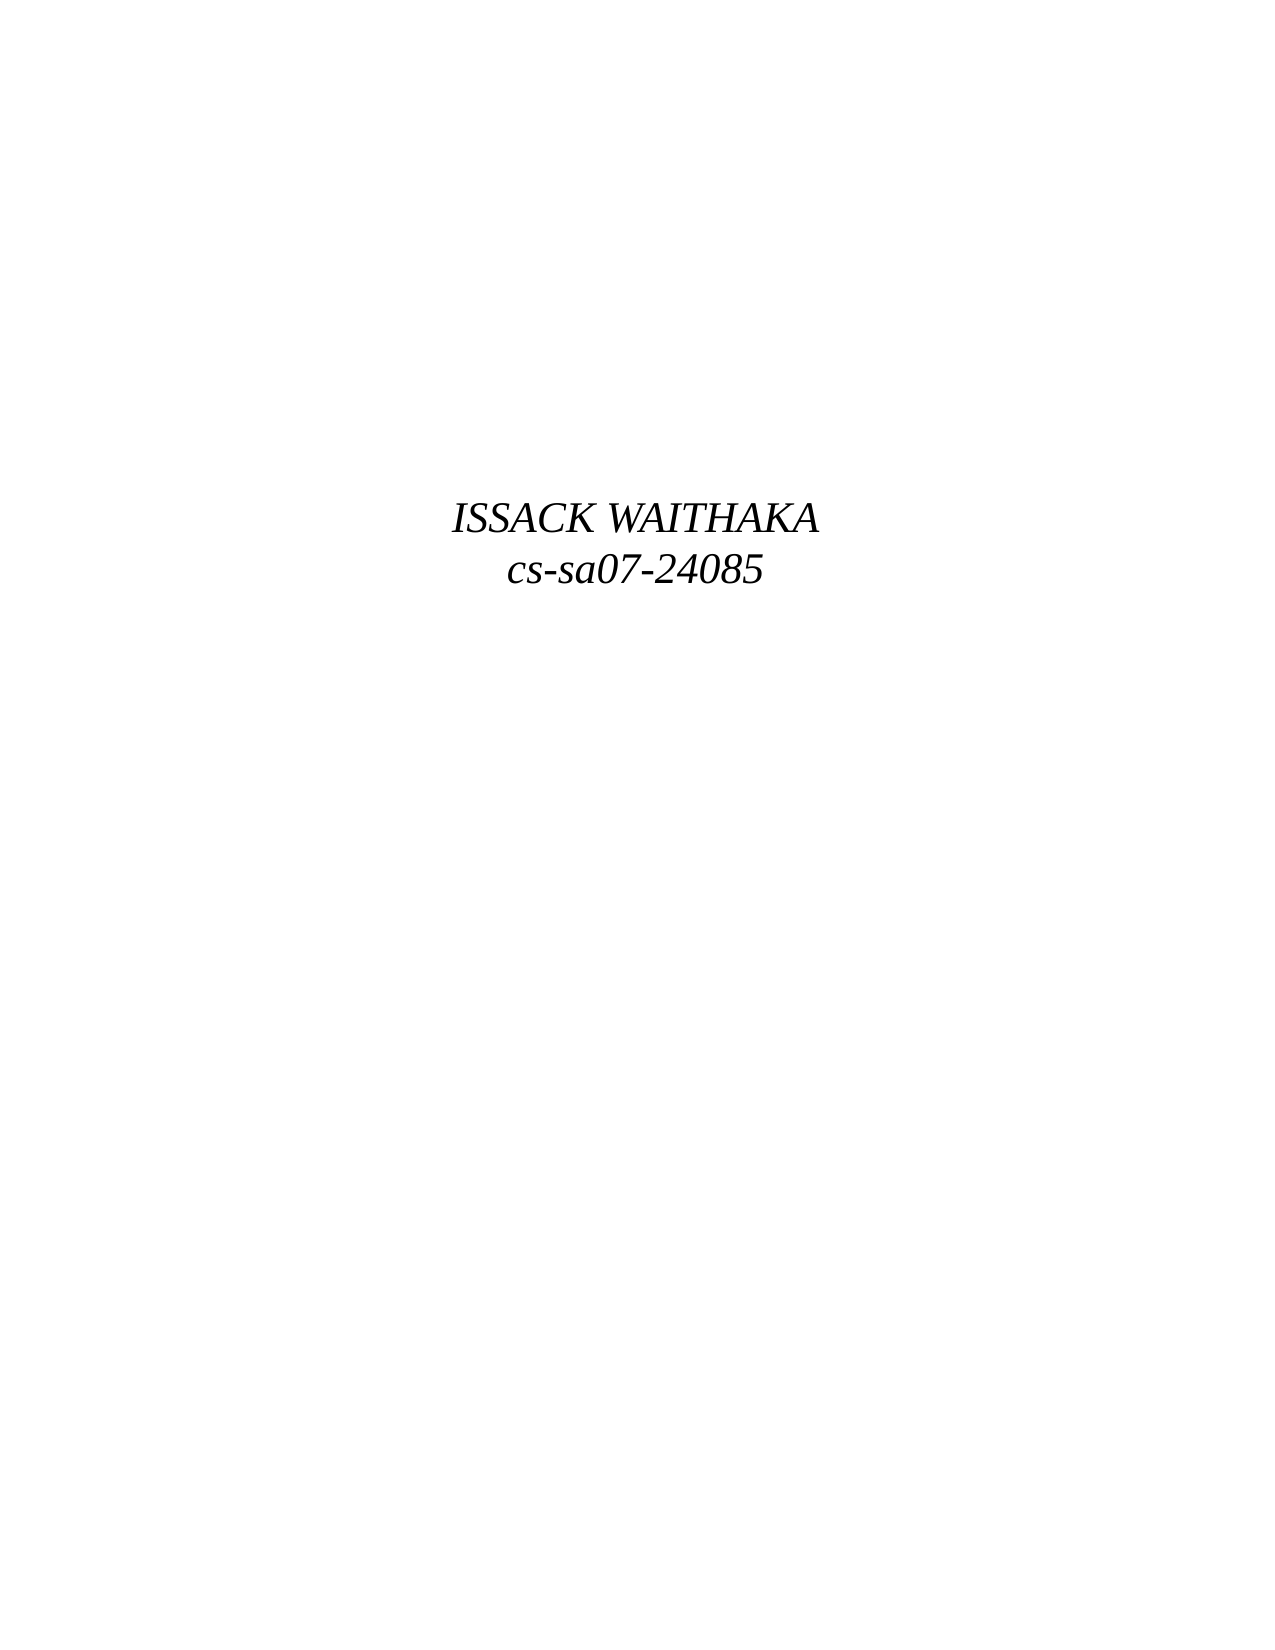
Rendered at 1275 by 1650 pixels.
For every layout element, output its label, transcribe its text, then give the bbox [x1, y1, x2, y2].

text ISSACK WAITHAKA [118, 492, 1157, 542]
text cs-sa07-24085 [118, 542, 1157, 592]
